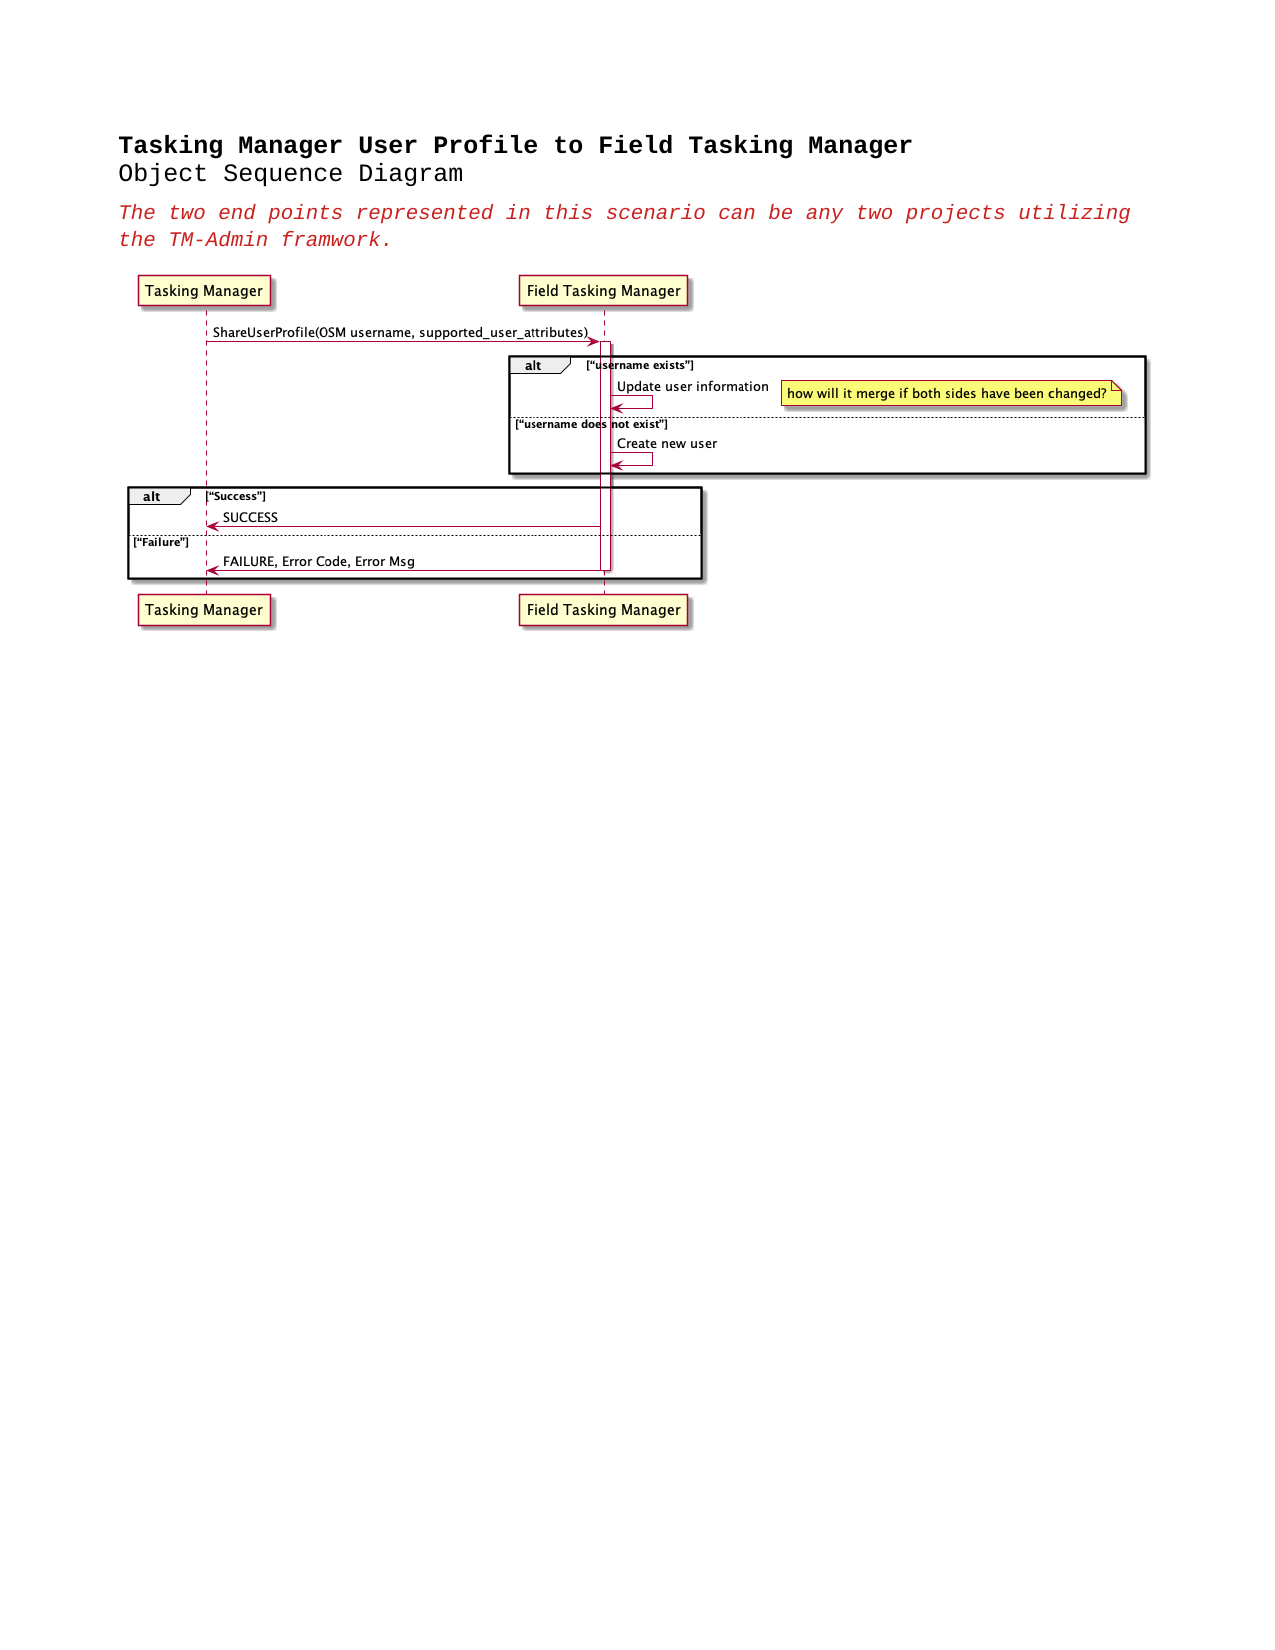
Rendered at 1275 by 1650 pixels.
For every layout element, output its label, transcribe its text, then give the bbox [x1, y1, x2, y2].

text The two end points represented in this scenario can be any two projects utilizing the TM-Admin framwork. [118, 202, 1157, 253]
subtitle Tasking Manager User Profile to Field Tasking Manager Object Sequence Diagram [118, 133, 1157, 189]
picture [118, 270, 1157, 637]
